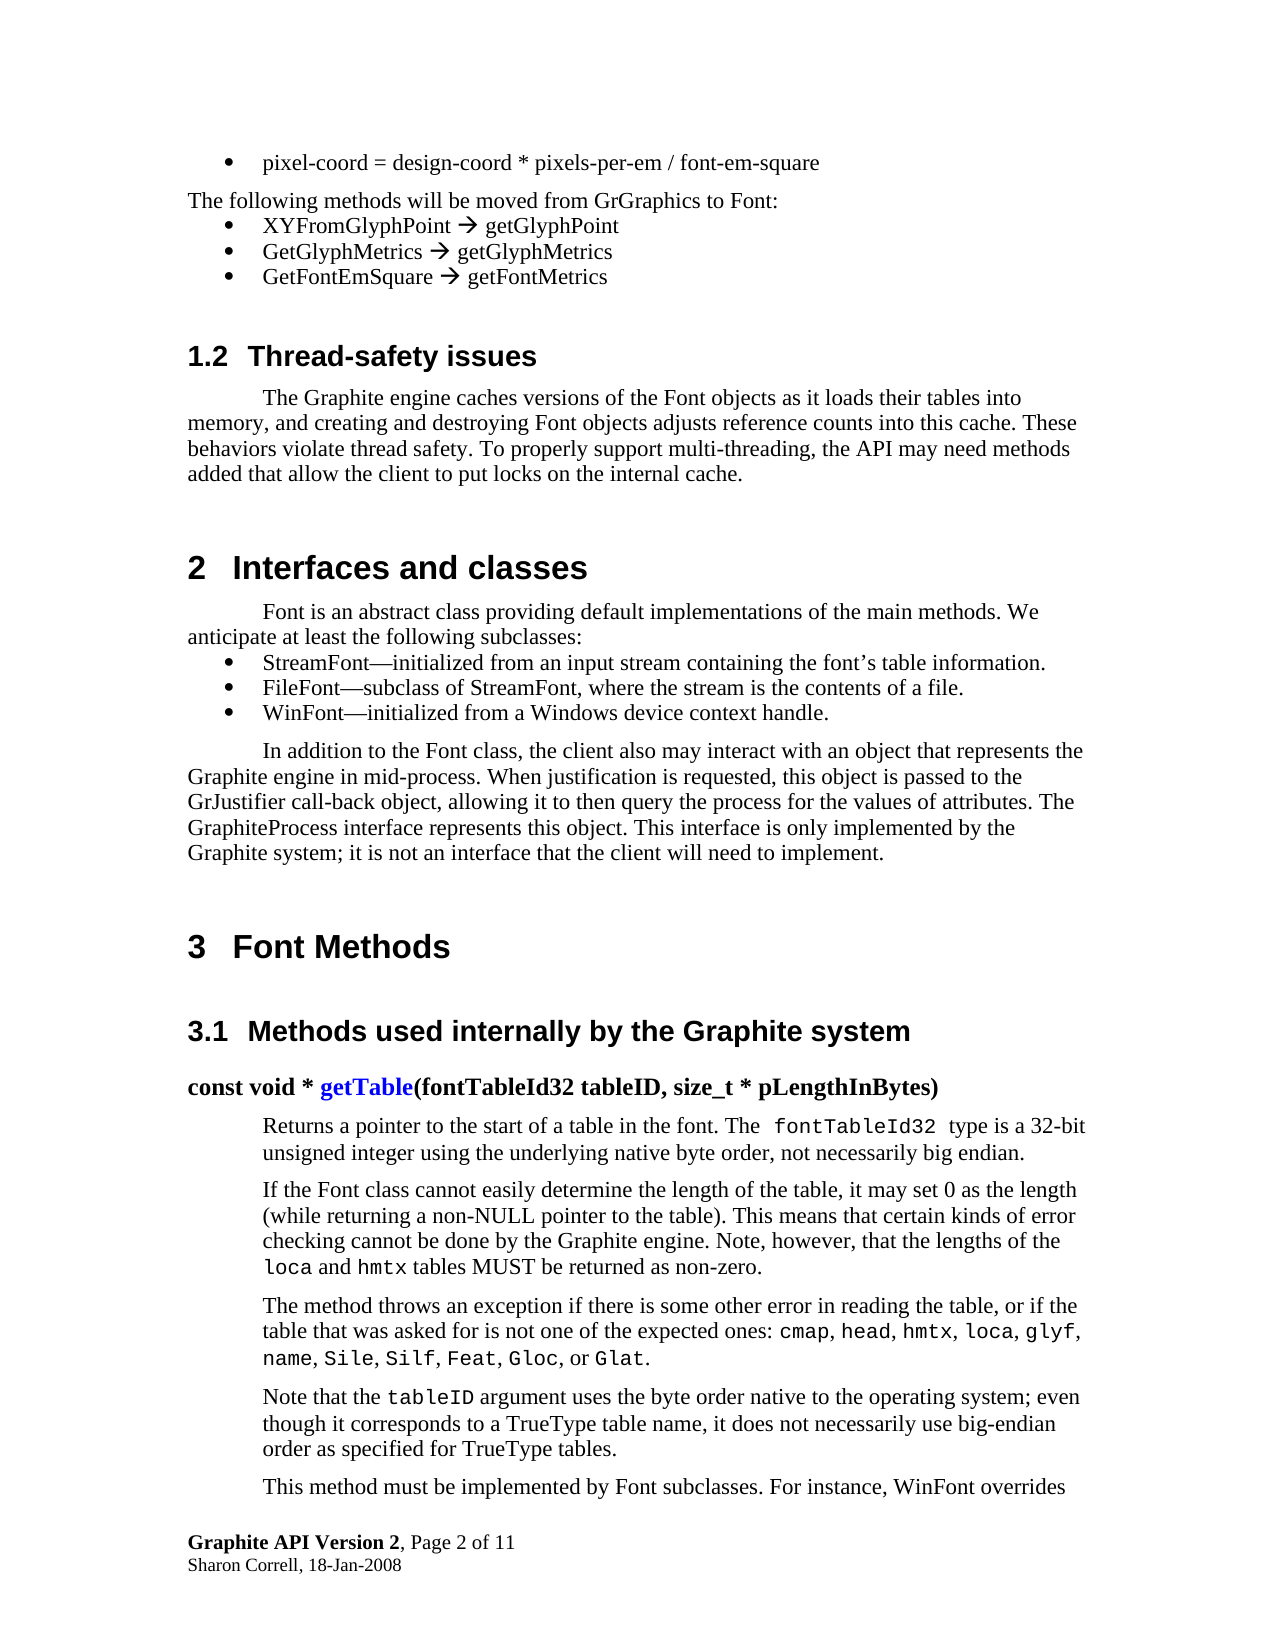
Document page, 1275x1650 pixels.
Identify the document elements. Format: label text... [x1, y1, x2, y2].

subtitle Thread-safety issues [187, 339, 1087, 372]
list FileFont—subclass of StreamFont, where the stream is the contents of a file. [225, 675, 1087, 700]
subtitle Font Methods [187, 928, 1087, 965]
text The following methods will be moved from GrGraphics to Font: [187, 188, 1087, 213]
subtitle Interfaces and classes [187, 549, 1087, 586]
list GetGlyphMetrics à getGlyphMetrics [225, 239, 1087, 264]
text The Graphite engine caches versions of the Font objects as it loads their tables into memory, and creating and destroying Font objects adjusts reference counts into this cache. These behaviors violate thread safety. To properly support multi-threading, the API may need methods added that allow the client to put locks on the internal cache. [187, 385, 1087, 486]
list XYFromGlyphPoint à getGlyphPoint [225, 213, 1087, 239]
text Note that the tableID argument uses the byte order native to the operating system; even though it corresponds to a TrueType table name, it does not necessarily use big-endian order as specified for TrueType tables. [262, 1384, 1087, 1462]
subtitle Methods used internally by the Graphite system [187, 1015, 1087, 1048]
text Returns a pointer to the start of a table in the font. The fontTableId32 type is a 32-bit unsigned integer using the underlying native byte order, not necessarily big endian. [262, 1113, 1087, 1165]
list WinFont—initialized from a Windows device context handle. [225, 700, 1087, 726]
text If the Font class cannot easily determine the length of the table, it may set 0 as the length (while returning a non-NULL pointer to the table). This means that certain kinds of error checking cannot be done by the Graphite engine. Note, however, that the lengths of the loca and hmtx tables MUST be returned as non-zero. [262, 1177, 1087, 1280]
list GetFontEmSquare à getFontMetrics [225, 264, 1087, 289]
text This method must be implemented by Font subclasses. For instance, WinFont overrides [262, 1474, 1087, 1499]
text const void * getTable(fontTableId32 tableID, size_t * pLengthInBytes) [187, 1073, 1087, 1100]
text The method throws an exception if there is some other error in reading the table, or if the table that was asked for is not one of the expected ones: cmap, head, hmtx, loca, glyf, name, Sile, Silf, Feat, Gloc, or Glat. [262, 1293, 1087, 1372]
list pixel-coord = design-coord * pixels-per-em / font-em-square [225, 150, 1087, 175]
text Font is an abstract class providing default implementations of the main methods. We anticipate at least the following subclasses: [187, 599, 1087, 649]
list StreamFont—initialized from an input stream containing the font’s table information. [225, 649, 1087, 675]
text In addition to the Font class, the client also may interact with an object that represents the Graphite engine in mid-process. When justification is requested, this object is passed to the GrJustifier call-back object, allowing it to then query the process for the values of attributes. The GraphiteProcess interface represents this object. This interface is only implemented by the Graphite system; it is not an interface that the client will need to implement. [187, 738, 1087, 865]
